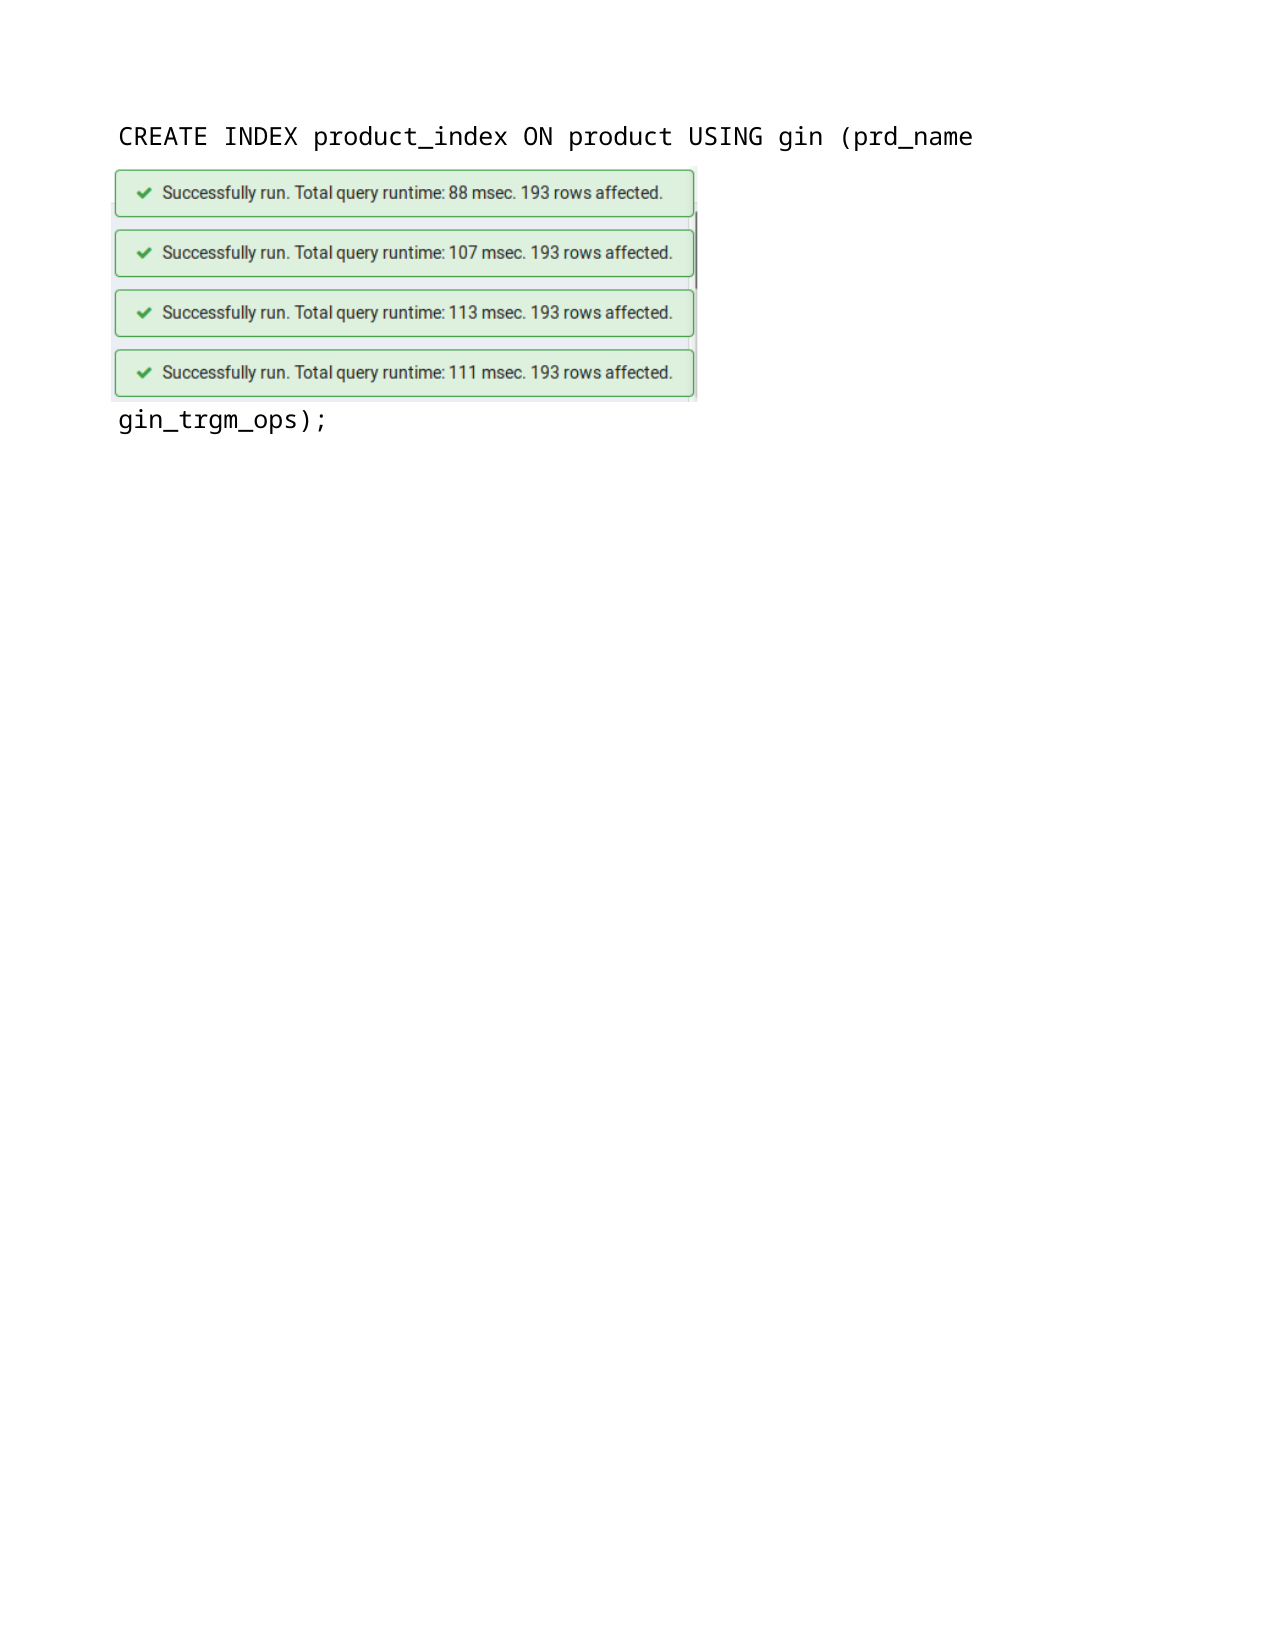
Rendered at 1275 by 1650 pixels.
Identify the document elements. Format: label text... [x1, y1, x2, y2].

text CREATE INDEX product_index ON product USING gin (prd_name gin_trgm_ops); [118, 118, 1157, 436]
picture [110, 166, 698, 402]
